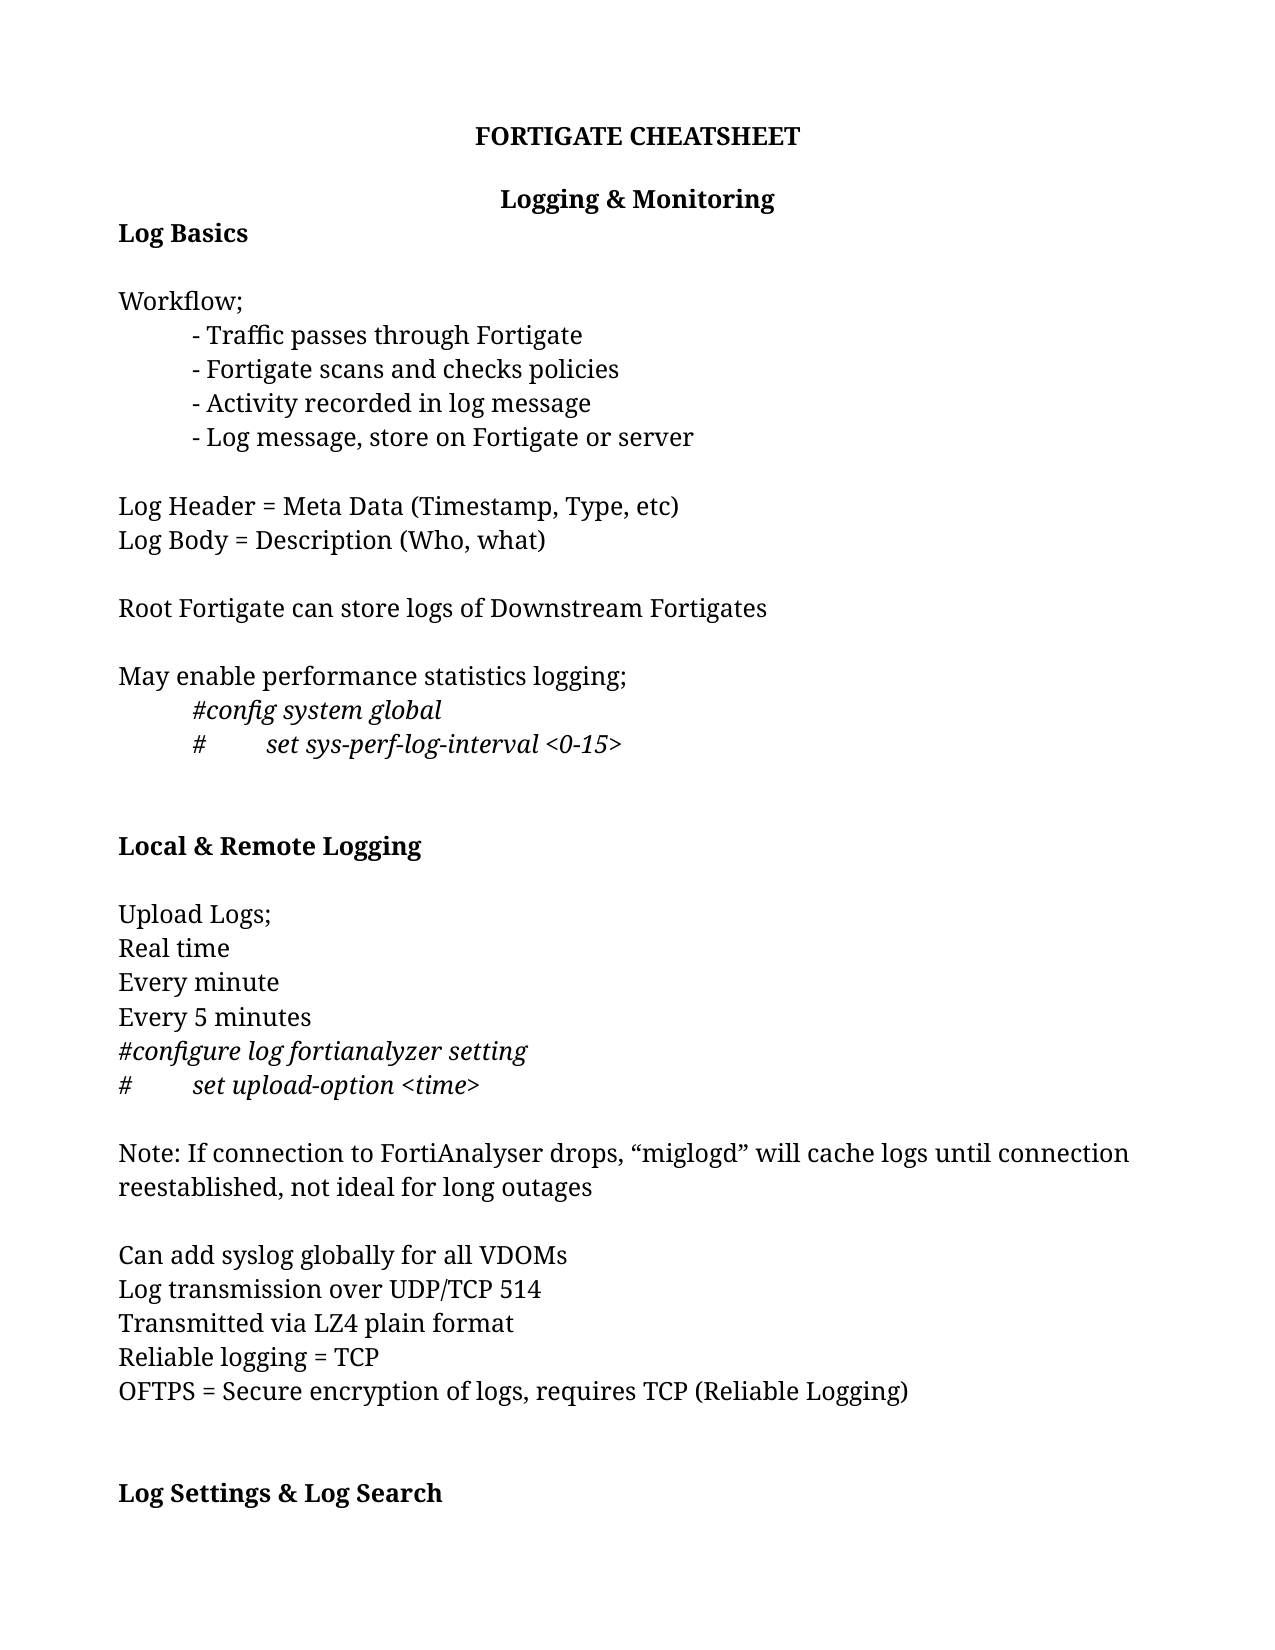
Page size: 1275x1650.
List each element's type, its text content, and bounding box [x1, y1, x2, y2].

text Real time [118, 931, 1157, 965]
text May enable performance statistics logging; [118, 658, 1157, 693]
text OFTPS = Secure encryption of logs, requires TCP (Reliable Logging) [118, 1374, 1157, 1408]
text Can add syslog globally for all VDOMs [118, 1238, 1157, 1272]
text Log Basics [118, 216, 1157, 250]
text # set sys-perf-log-interval <0-15> [118, 727, 1157, 761]
text Note: If connection to FortiAnalyser drops, “miglogd” will cache logs until connection reestablished, not ideal for long outages [118, 1135, 1157, 1203]
text Every minute [118, 965, 1157, 999]
text Transmitted via LZ4 plain format [118, 1306, 1157, 1340]
text - Fortigate scans and checks policies [118, 352, 1157, 386]
text - Activity recorded in log message [118, 386, 1157, 420]
text Root Fortigate can store logs of Downstream Fortigates [118, 590, 1157, 624]
text Log transmission over UDP/TCP 514 [118, 1272, 1157, 1306]
text Local & Remote Logging [118, 829, 1157, 863]
text Log Settings & Log Search [118, 1476, 1157, 1510]
text # set upload-option <time> [118, 1067, 1157, 1101]
text Log Header = Meta Data (Timestamp, Type, etc) [118, 488, 1157, 522]
text #config system global [118, 693, 1157, 727]
text Reliable logging = TCP [118, 1340, 1157, 1374]
text Log Body = Description (Who, what) [118, 522, 1157, 556]
text Upload Logs; [118, 897, 1157, 931]
text Workflow; [118, 284, 1157, 318]
text Every 5 minutes [118, 999, 1157, 1033]
text - Log message, store on Fortigate or server [118, 420, 1157, 454]
text - Traffic passes through Fortigate [118, 318, 1157, 352]
text #configure log fortianalyzer setting [118, 1033, 1157, 1067]
text Logging & Monitoring [118, 182, 1157, 216]
